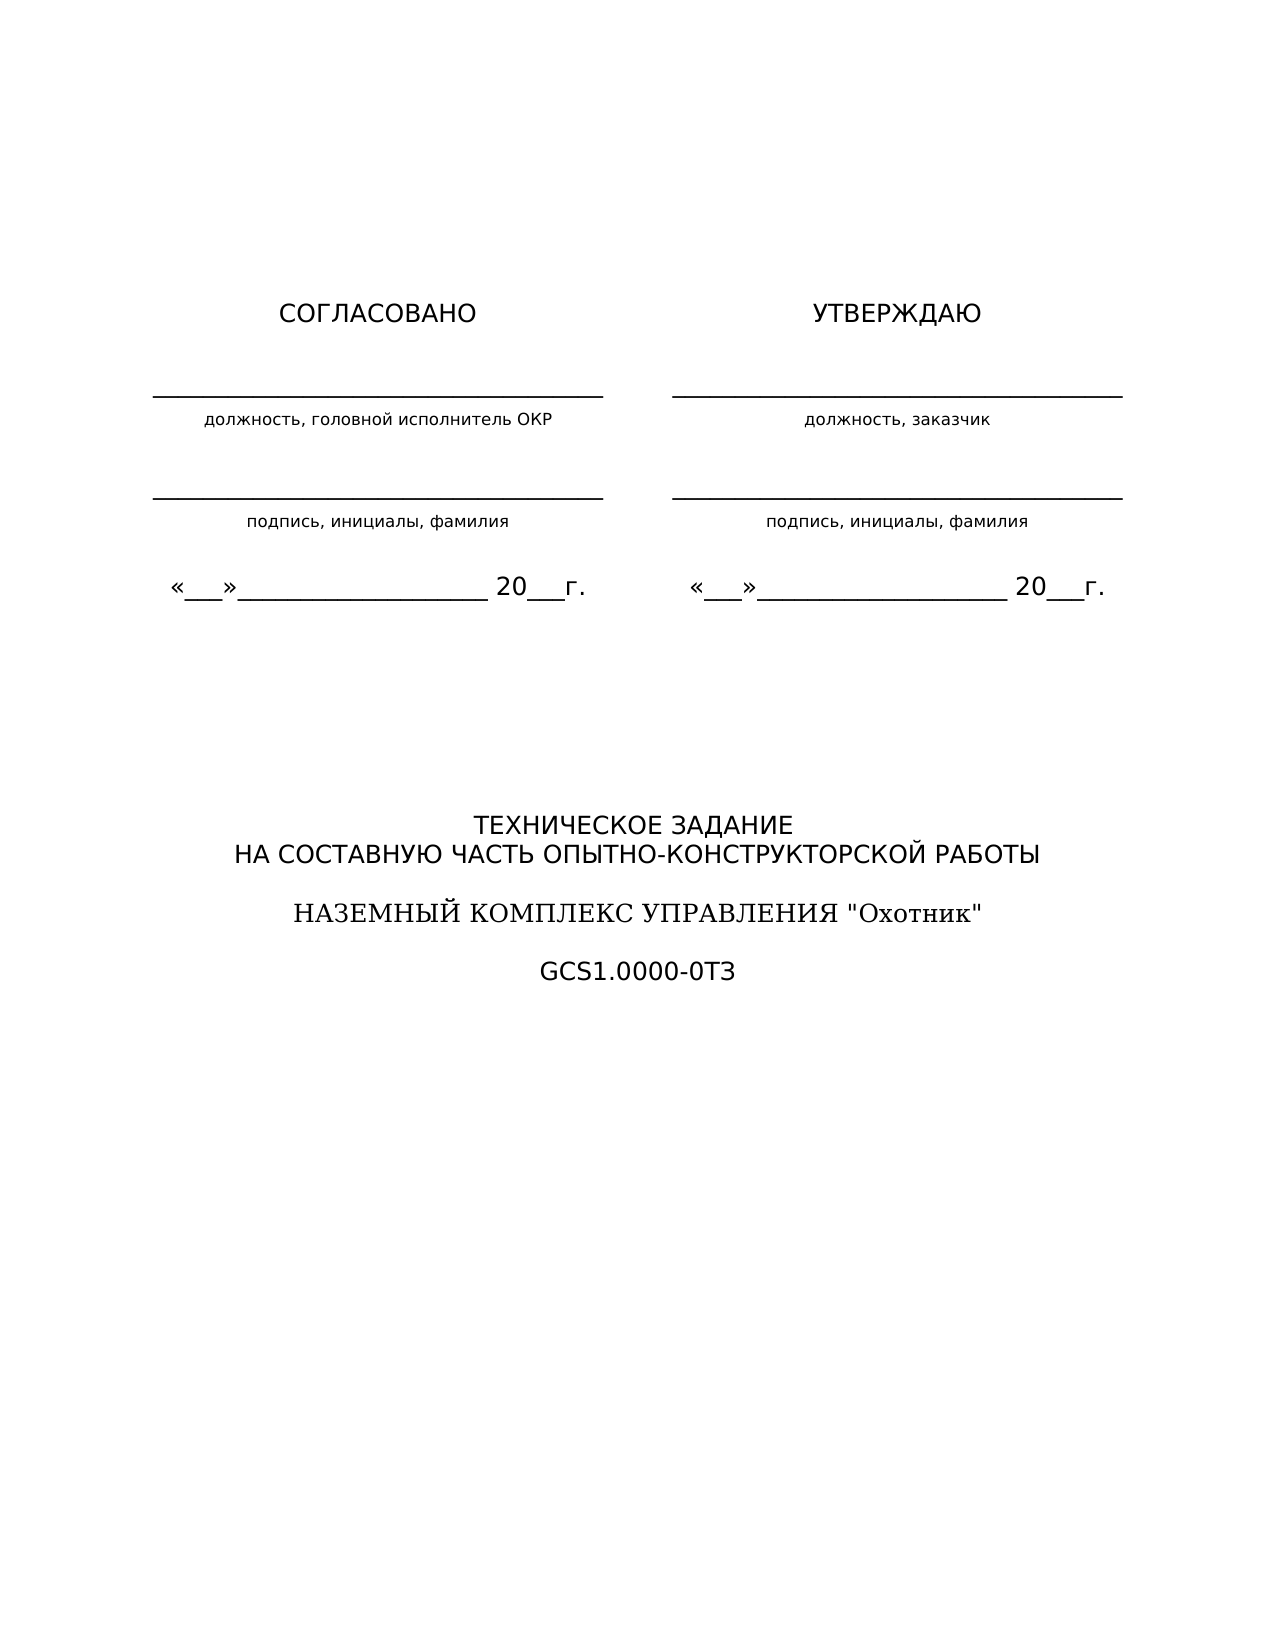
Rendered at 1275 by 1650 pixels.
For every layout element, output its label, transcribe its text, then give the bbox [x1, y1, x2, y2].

table_cell должность, головной исполнитель ОКР [118, 404, 637, 435]
table_cell «___»____________________ 20___г. [118, 537, 637, 607]
text GCS1.0000-0ТЗ [118, 957, 1157, 986]
table_cell подпись, инициалы, фамилия [118, 506, 637, 537]
table_cell «___»____________________ 20___г. [638, 537, 1157, 607]
table_header СОГЛАСОВАНО [118, 293, 637, 334]
table_cell подпись, инициалы, фамилия [638, 506, 1157, 537]
text НАЗЕМНЫЙ КОМПЛЕКС УПРАВЛЕНИЯ "Охотник" [118, 899, 1157, 928]
table_cell должность, заказчик [638, 404, 1157, 435]
table_cell ____________________________________ [638, 334, 1157, 404]
table_cell ____________________________________ [638, 435, 1157, 506]
table_header УТВЕРЖДАЮ [638, 293, 1157, 334]
text ТЕХНИЧЕСКОЕ ЗАДАНИЕ НА СОСТАВНУЮ ЧАСТЬ ОПЫТНО-КОНСТРУКТОРСКОЙ РАБОТЫ [118, 811, 1157, 870]
table_cell ____________________________________ [118, 334, 637, 404]
table_cell ____________________________________ [118, 435, 637, 506]
